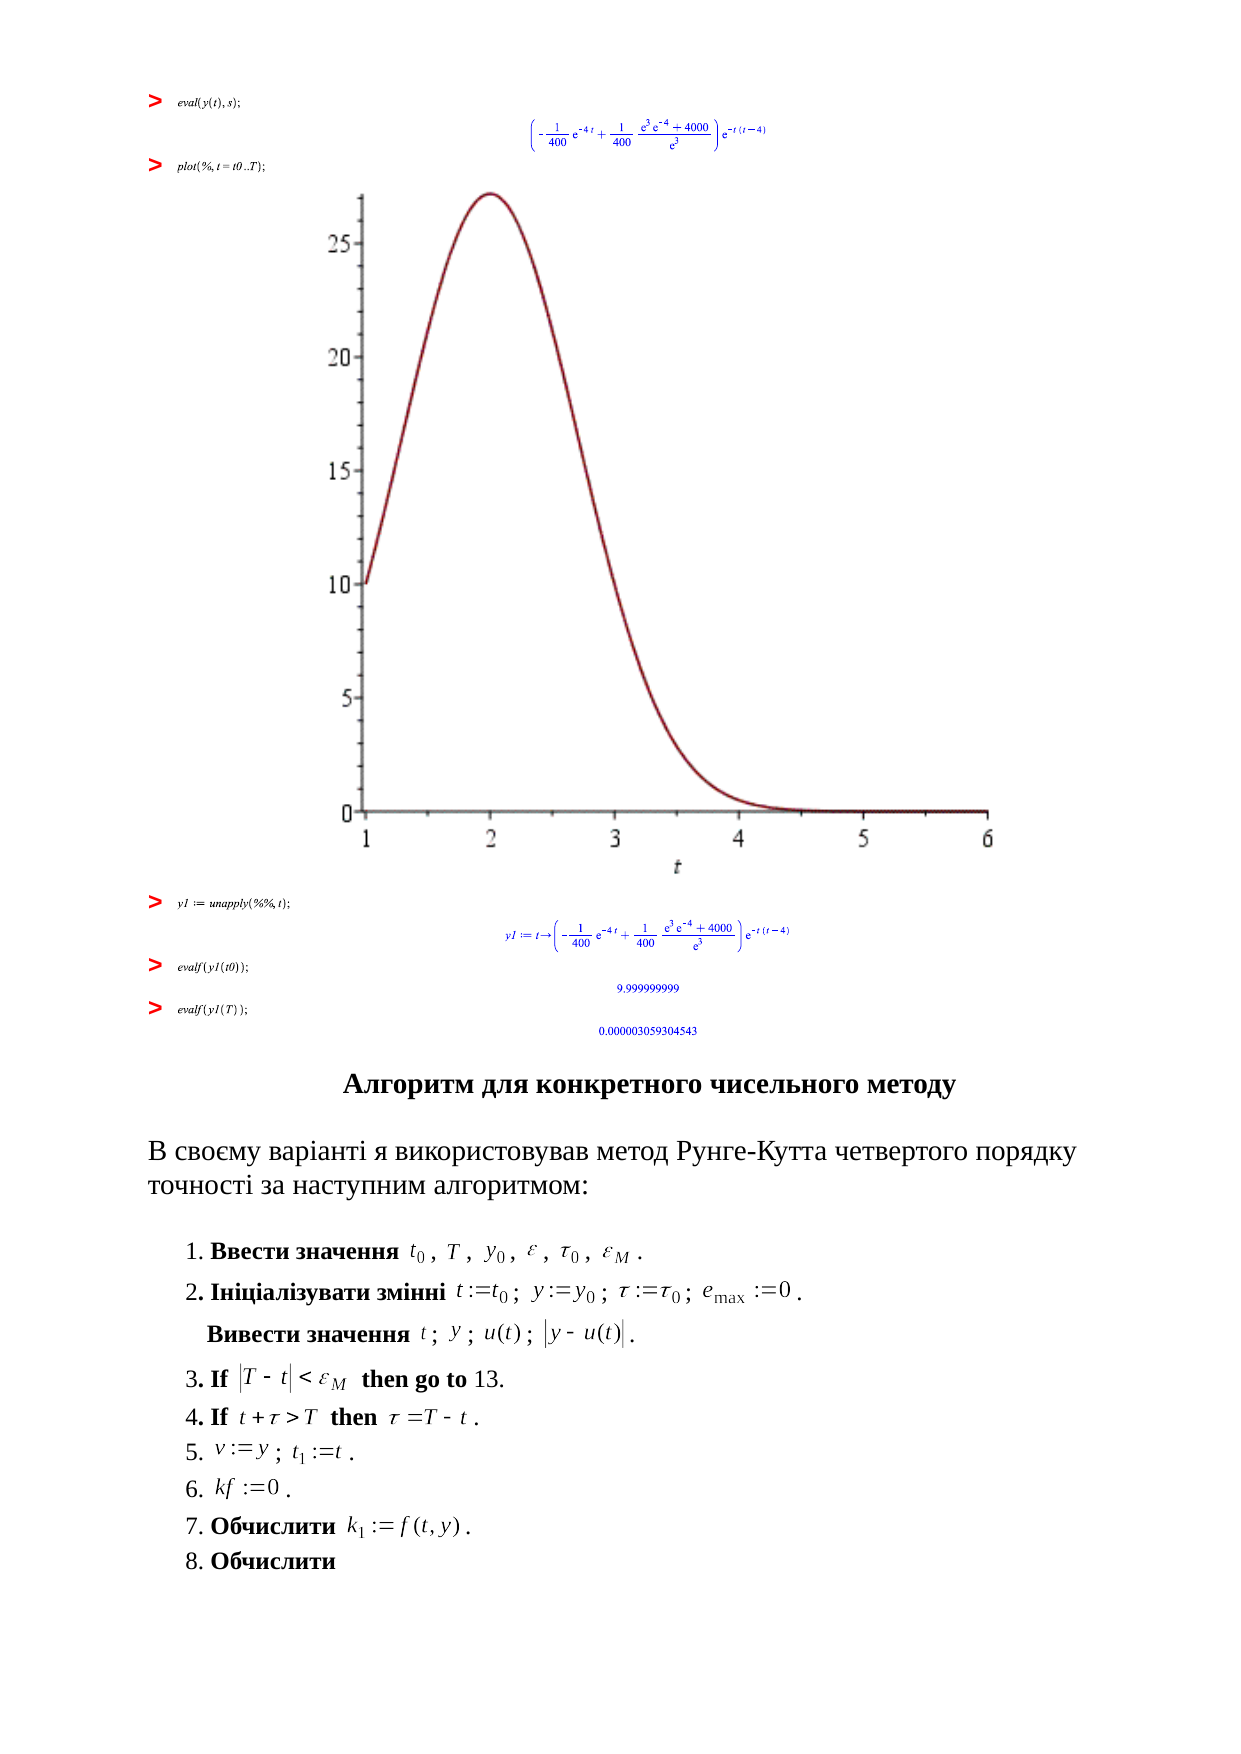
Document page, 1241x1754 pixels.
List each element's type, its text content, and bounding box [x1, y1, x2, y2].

text 4. If then . [185, 1402, 1152, 1431]
text > [148, 889, 1152, 918]
text > [148, 88, 1152, 117]
text 3. If then go to 13. [185, 1357, 1152, 1399]
text Вивести значення ; ; ; . [185, 1313, 1152, 1354]
text В своєму варіанті я використовував метод Рунге-Кутта четвертого порядку точності за наступним алгоритмом: [148, 1133, 1152, 1201]
text 8. Обчислити [185, 1546, 1152, 1575]
text Алгоритм для конкретного чисельного методу [148, 1066, 1152, 1100]
text 1. Ввести значення , , , , , . [185, 1232, 1152, 1269]
text > [148, 953, 1152, 981]
text > [148, 996, 1152, 1024]
text 6. . [185, 1472, 1152, 1505]
text 7. Обчислити . [185, 1508, 1152, 1543]
text > [148, 152, 1152, 181]
text 5. ; . [185, 1433, 1152, 1469]
text 2. Ініціалізувати змінні ; ; ; . [185, 1272, 1152, 1310]
